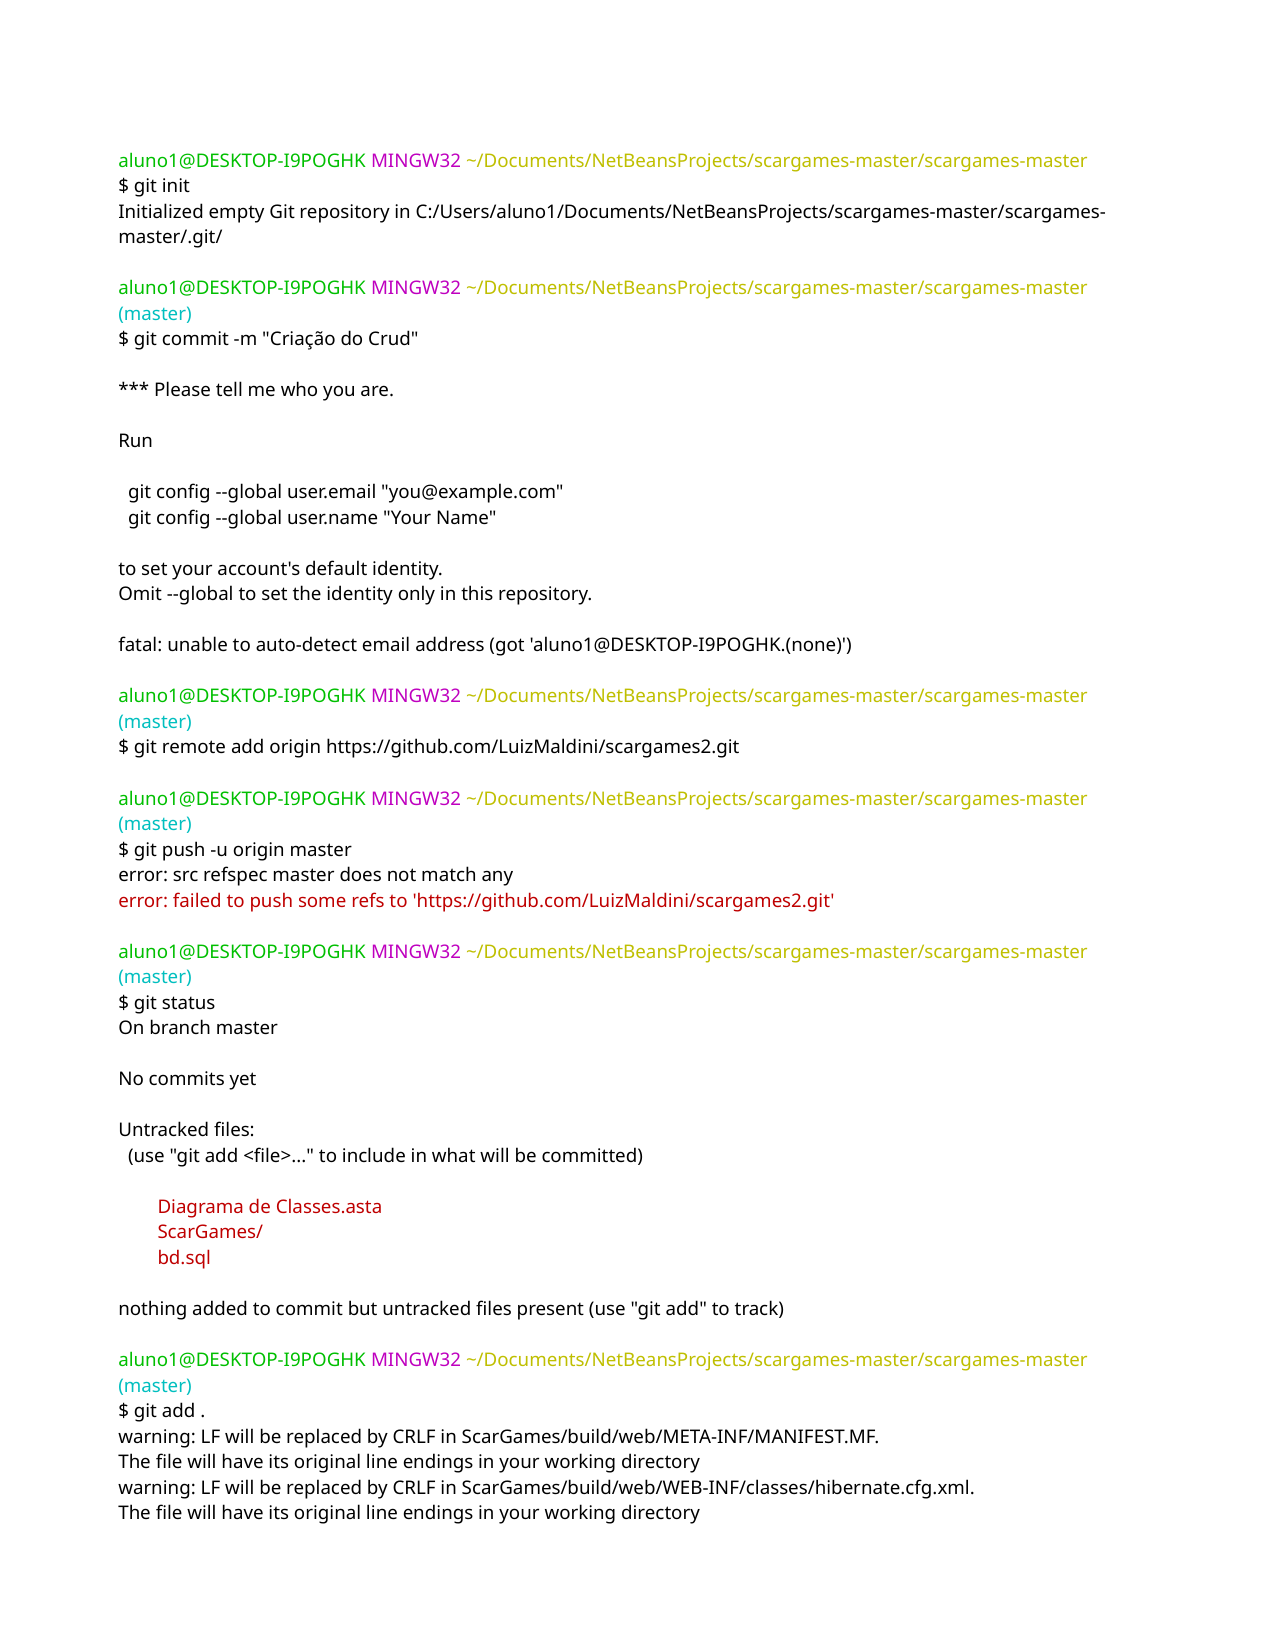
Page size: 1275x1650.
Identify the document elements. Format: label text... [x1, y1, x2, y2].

text $ git remote add origin https://github.com/LuizMaldini/scargames2.git [118, 734, 1157, 759]
text Initialized empty Git repository in C:/Users/aluno1/Documents/NetBeansProjects/scargames-master/scargames-master/.git/ [118, 198, 1157, 249]
text (use "git add <file>..." to include in what will be committed) [118, 1142, 1157, 1168]
text $ git commit -m "Criação do Crud" [118, 326, 1157, 351]
text $ git add . [118, 1397, 1157, 1423]
text ScarGames/ [118, 1219, 1157, 1244]
text $ git status [118, 989, 1157, 1014]
text aluno1@DESKTOP-I9POGHK MINGW32 ~/Documents/NetBeansProjects/scargames-master/scargames-master (master) [118, 1346, 1157, 1397]
text aluno1@DESKTOP-I9POGHK MINGW32 ~/Documents/NetBeansProjects/scargames-master/scargames-master (master) [118, 938, 1157, 989]
text The file will have its original line endings in your working directory [118, 1448, 1157, 1474]
text fatal: unable to auto-detect email address (got 'aluno1@DESKTOP-I9POGHK.(none)') [118, 632, 1157, 657]
text aluno1@DESKTOP-I9POGHK MINGW32 ~/Documents/NetBeansProjects/scargames-master/scargames-master (master) [118, 683, 1157, 734]
text Untracked files: [118, 1117, 1157, 1142]
text On branch master [118, 1014, 1157, 1040]
text aluno1@DESKTOP-I9POGHK MINGW32 ~/Documents/NetBeansProjects/scargames-master/scargames-master [118, 147, 1157, 172]
text git config --global user.email "you@example.com" [118, 479, 1157, 504]
text $ git push -u origin master [118, 836, 1157, 861]
text $ git init [118, 172, 1157, 198]
text *** Please tell me who you are. [118, 377, 1157, 402]
text Run [118, 428, 1157, 453]
text warning: LF will be replaced by CRLF in ScarGames/build/web/WEB-INF/classes/hibernate.cfg.xml. [118, 1474, 1157, 1499]
text error: src refspec master does not match any [118, 861, 1157, 887]
text git config --global user.name "Your Name" [118, 504, 1157, 530]
text No commits yet [118, 1066, 1157, 1091]
text Omit --global to set the identity only in this repository. [118, 581, 1157, 606]
text aluno1@DESKTOP-I9POGHK MINGW32 ~/Documents/NetBeansProjects/scargames-master/scargames-master (master) [118, 274, 1157, 326]
text The file will have its original line endings in your working directory [118, 1499, 1157, 1525]
text warning: LF will be replaced by CRLF in ScarGames/build/web/META-INF/MANIFEST.MF. [118, 1423, 1157, 1448]
text Diagrama de Classes.asta [118, 1193, 1157, 1219]
text nothing added to commit but untracked files present (use "git add" to track) [118, 1295, 1157, 1321]
text error: failed to push some refs to 'https://github.com/LuizMaldini/scargames2.git' [118, 887, 1157, 912]
text bd.sql [118, 1244, 1157, 1270]
text aluno1@DESKTOP-I9POGHK MINGW32 ~/Documents/NetBeansProjects/scargames-master/scargames-master (master) [118, 785, 1157, 836]
text to set your account's default identity. [118, 555, 1157, 581]
